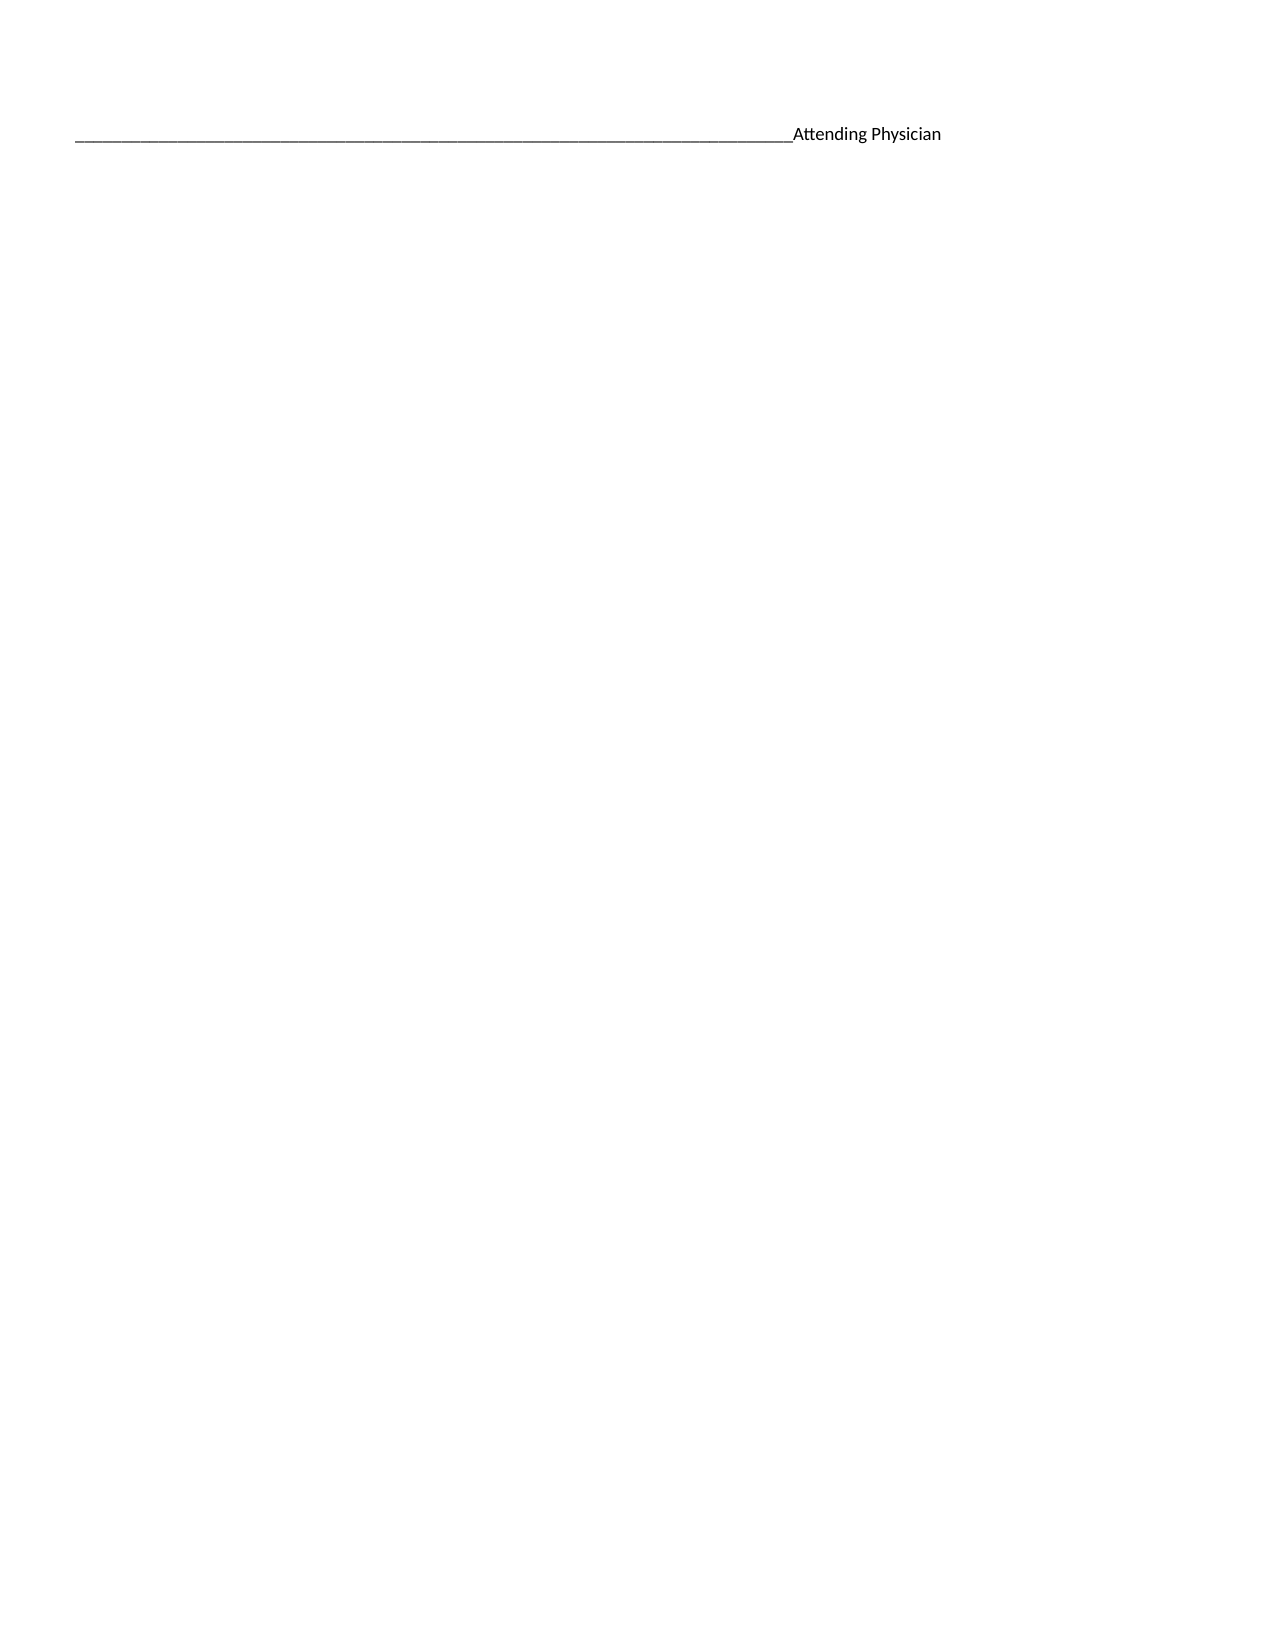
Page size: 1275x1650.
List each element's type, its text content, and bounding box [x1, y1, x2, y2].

text _____________________________________________________________________________Attending Physician [75, 122, 1200, 145]
text </for> [75, 169, 1200, 192]
